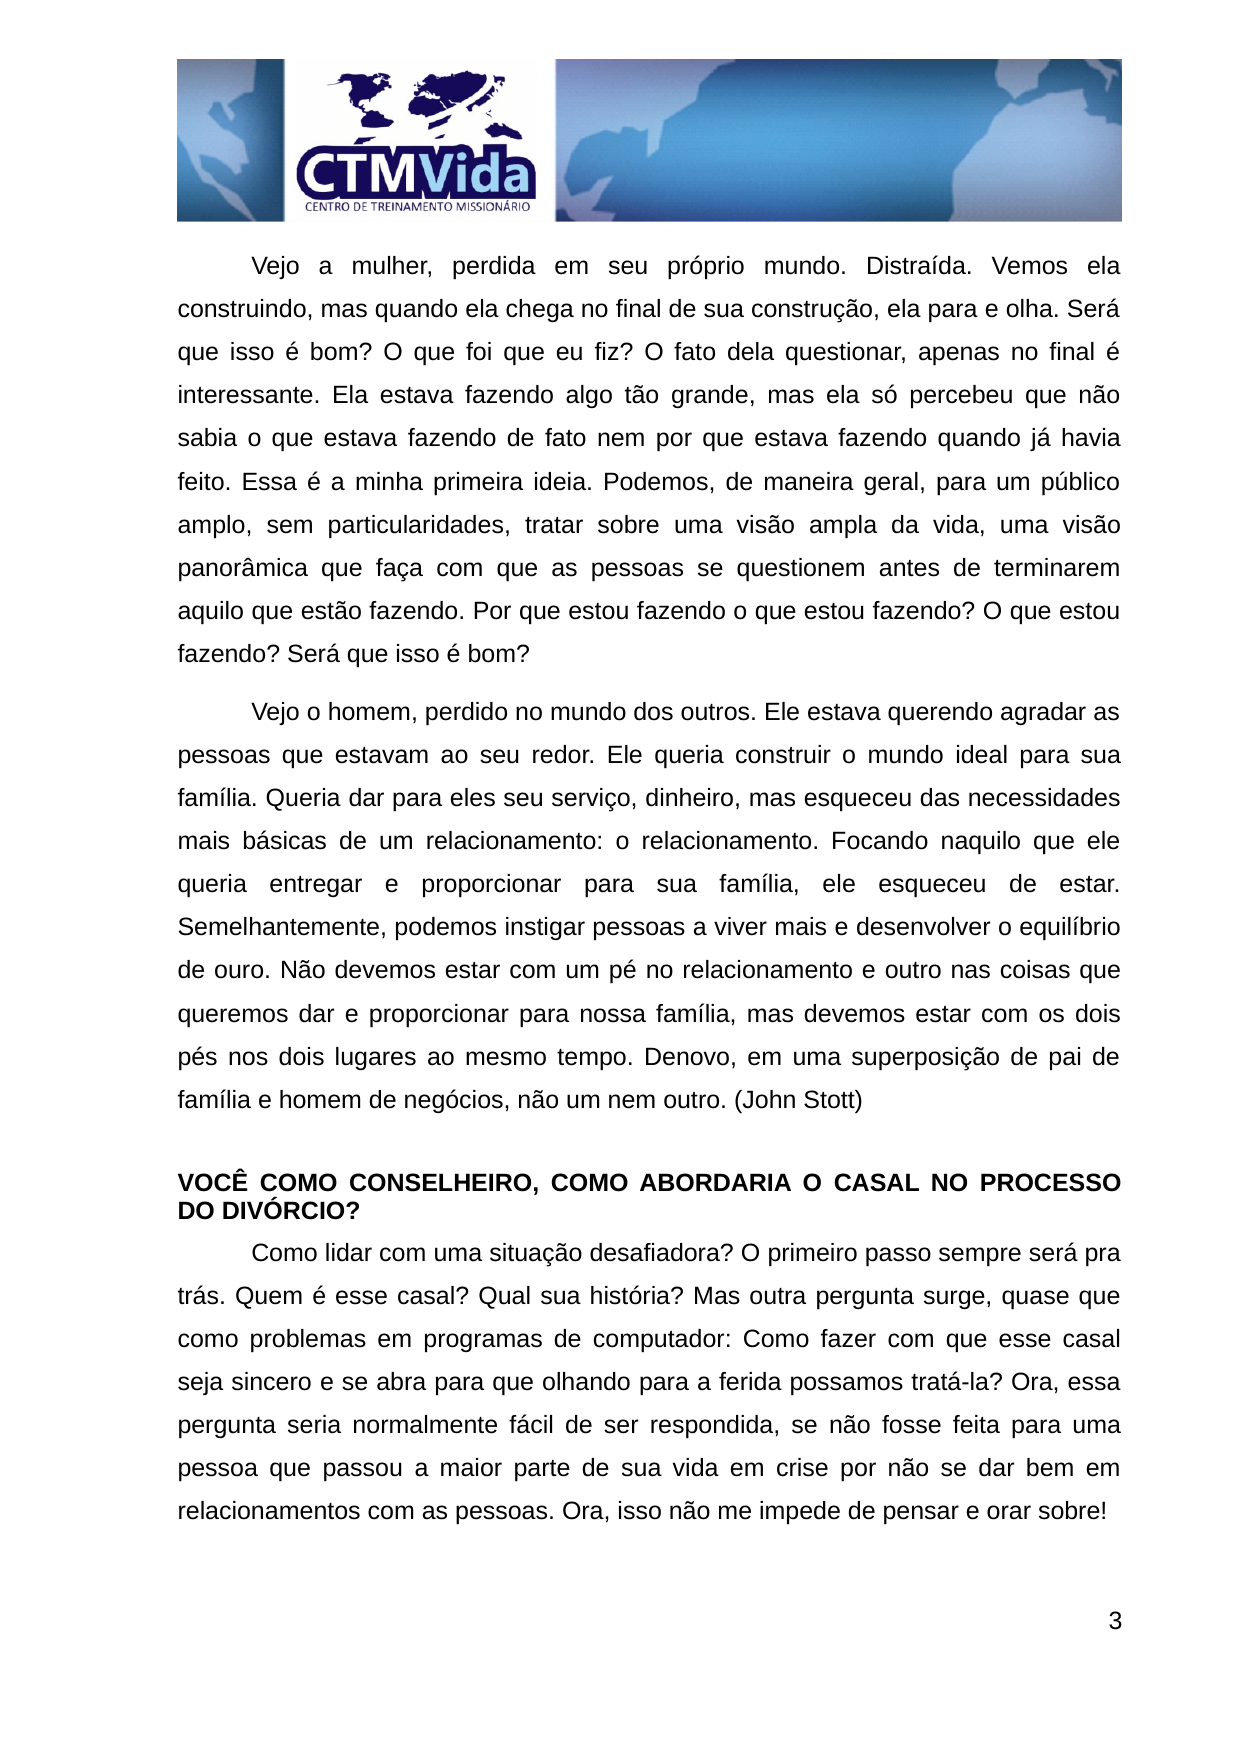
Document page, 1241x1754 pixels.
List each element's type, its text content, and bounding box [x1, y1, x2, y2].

text Como lidar com uma situação desafiadora? O primeiro passo sempre será pra trás. Quem é esse casal? Qual sua história? Mas outra pergunta surge, quase que como problemas em programas de computador: Como fazer com que esse casal seja sincero e se abra para que olhando para a ferida possamos tratá-la? Ora, essa pergunta seria normalmente fácil de ser respondida, se não fosse feita para uma pessoa que passou a maior parte de sua vida em crise por não se dar bem em relacionamentos com as pessoas. Ora, isso não me impede de pensar e orar sobre! [177, 1238, 1122, 1525]
subtitle Você como conselheiro, como abordaria o casal no processo do divórcio? [177, 1168, 1122, 1225]
text Vejo a mulher, perdida em seu próprio mundo. Distraída. Vemos ela construindo, mas quando ela chega no final de sua construção, ela para e olha. Será que isso é bom? O que foi que eu fiz? O fato dela questionar, apenas no final é interessante. Ela estava fazendo algo tão grande, mas ela só percebeu que não sabia o que estava fazendo de fato nem por que estava fazendo quando já havia feito. Essa é a minha primeira ideia. Podemos, de maneira geral, para um público amplo, sem particularidades, tratar sobre uma visão ampla da vida, uma visão panorâmica que faça com que as pessoas se questionem antes de terminarem aquilo que estão fazendo. Por que estou fazendo o que estou fazendo? O que estou fazendo? Será que isso é bom? [177, 251, 1122, 668]
text Vejo o homem, perdido no mundo dos outros. Ele estava querendo agradar as pessoas que estavam ao seu redor. Ele queria construir o mundo ideal para sua família. Queria dar para eles seu serviço, dinheiro, mas esqueceu das necessidades mais básicas de um relacionamento: o relacionamento. Focando naquilo que ele queria entregar e proporcionar para sua família, ele esqueceu de estar. Semelhantemente, podemos instigar pessoas a viver mais e desenvolver o equilíbrio de ouro. Não devemos estar com um pé no relacionamento e outro nas coisas que queremos dar e proporcionar para nossa família, mas devemos estar com os dois pés nos dois lugares ao mesmo tempo. Denovo, em uma superposição de pai de família e homem de negócios, não um nem outro. (John Stott) [177, 697, 1122, 1114]
picture [177, 59, 1122, 222]
